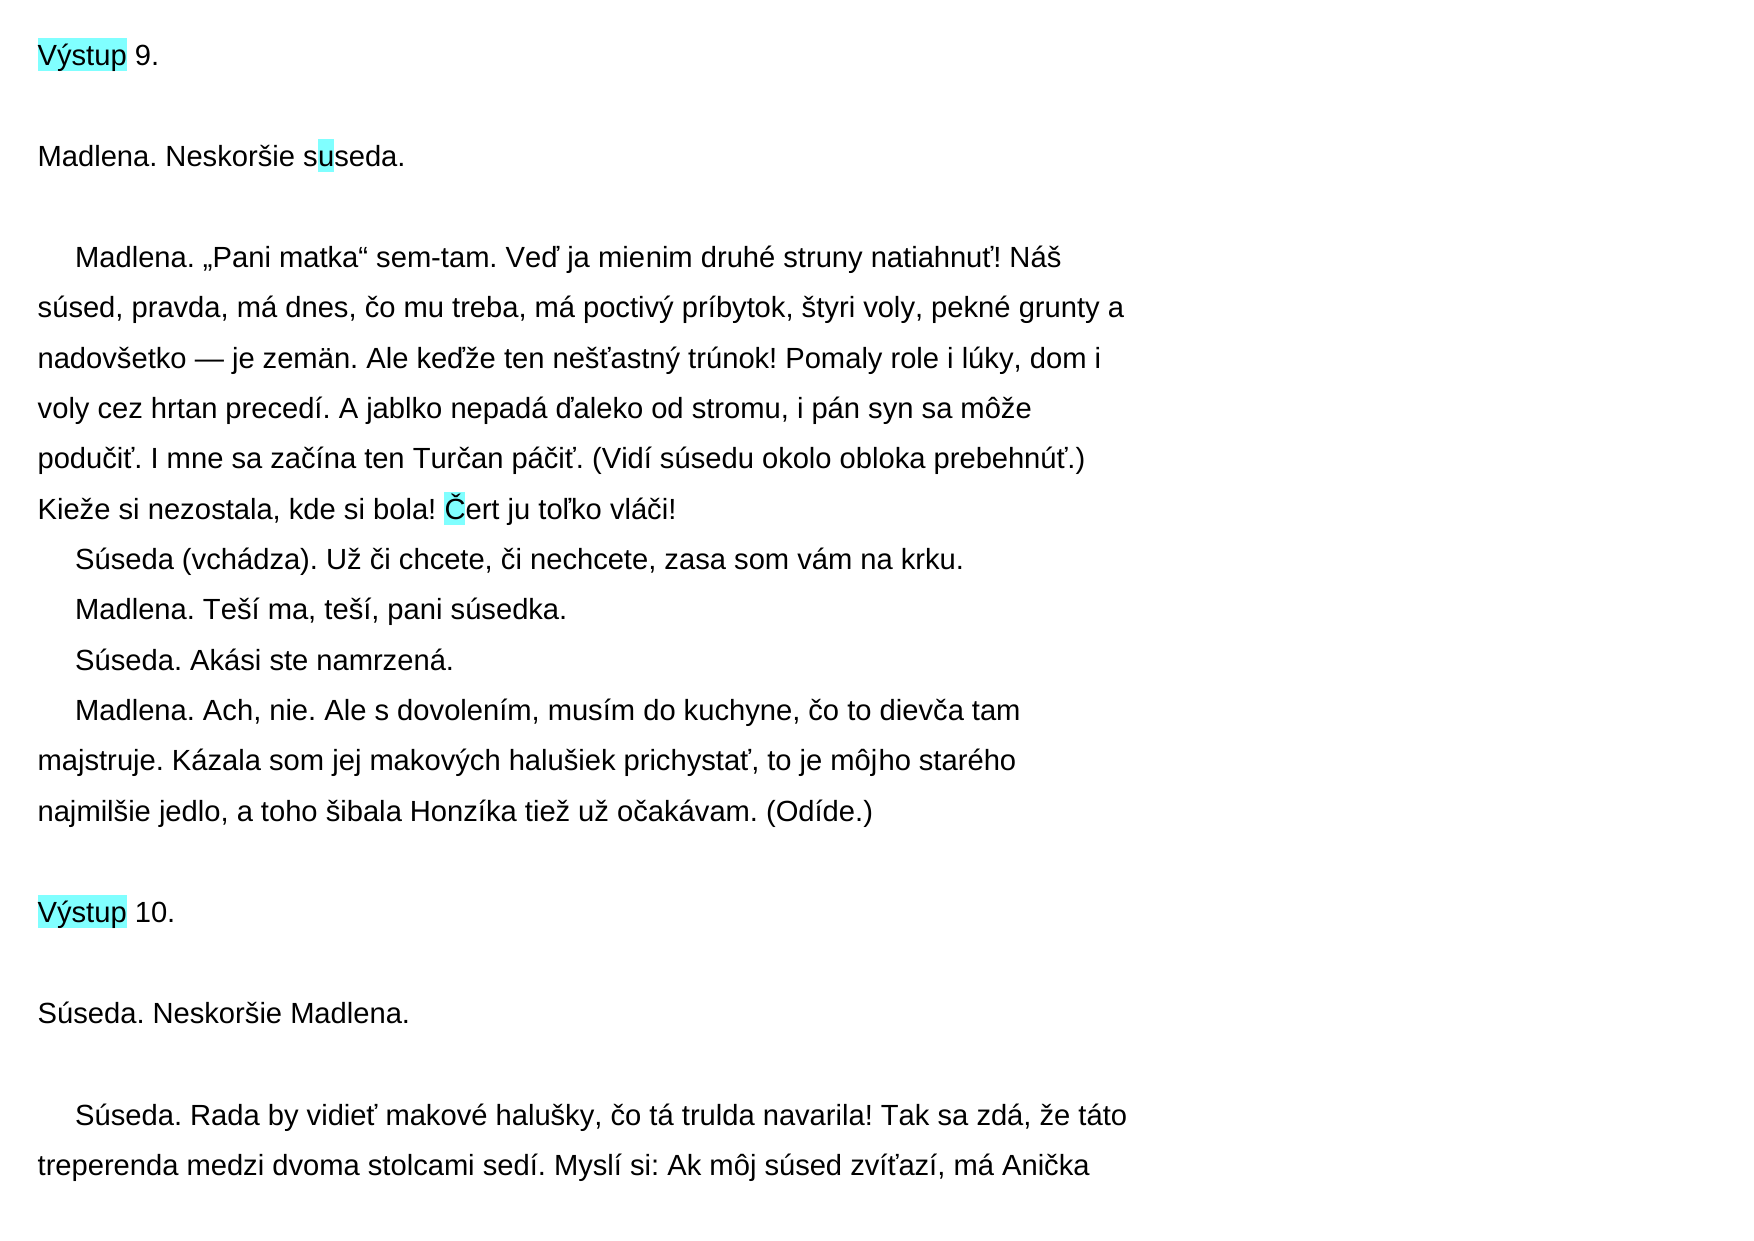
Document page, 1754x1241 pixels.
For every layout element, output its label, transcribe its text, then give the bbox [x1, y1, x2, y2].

text Madlena. „Pani matka“ sem-tam. Veď ja mie­nim druhé struny natiahnuť! Náš súsed, pravda, má dnes, čo mu treba, má poctivý príbytok, štyri voly, pekné grunty a nadovšetko — je zemän. Ale keďže ten nešťastný trúnok! Pomaly role i lúky, dom i voly cez hrtan precedí. A jablko nepadá ďaleko od stromu, i pán syn sa môže podučiť. I mne sa začína ten Turčan páčiť. (Vidí súsedu okolo obloka prebehnúť.) Kieže si nezo­stala, kde si bola! Čert ju toľko vláči! [37, 240, 1130, 525]
text Madlena. Ach, nie. Ale s dovolením, musím do kuchyne, čo to dievča tam majstruje. Kázala som jej makových halušiek prichystať, to je môj­ho starého najmilšie jedlo, a toho šibala Honzíka tiež už očakávam. (Odíde.) [37, 693, 1130, 827]
text Súseda (vchádza). Už či chcete, či nechcete, zasa som vám na krku. [37, 542, 1130, 576]
text Súseda. Akási ste namrzená. [37, 643, 1130, 676]
text Výstup 9. [37, 37, 1130, 71]
text Madlena. Neskoršie suseda. [37, 139, 1130, 172]
text Výstup 10. [37, 895, 1130, 928]
text Súseda. Rada by vidieť makové halušky, čo tá trulda navarila! Tak sa zdá, že táto treperenda medzi dvoma stolcami sedí. Myslí si: Ak môj súsed zvíťazí, má Anička [37, 1098, 1130, 1182]
text Madlena. Teší ma, teší, pani súsedka. [37, 592, 1130, 626]
text Súseda. Neskoršie Madlena. [37, 996, 1130, 1030]
